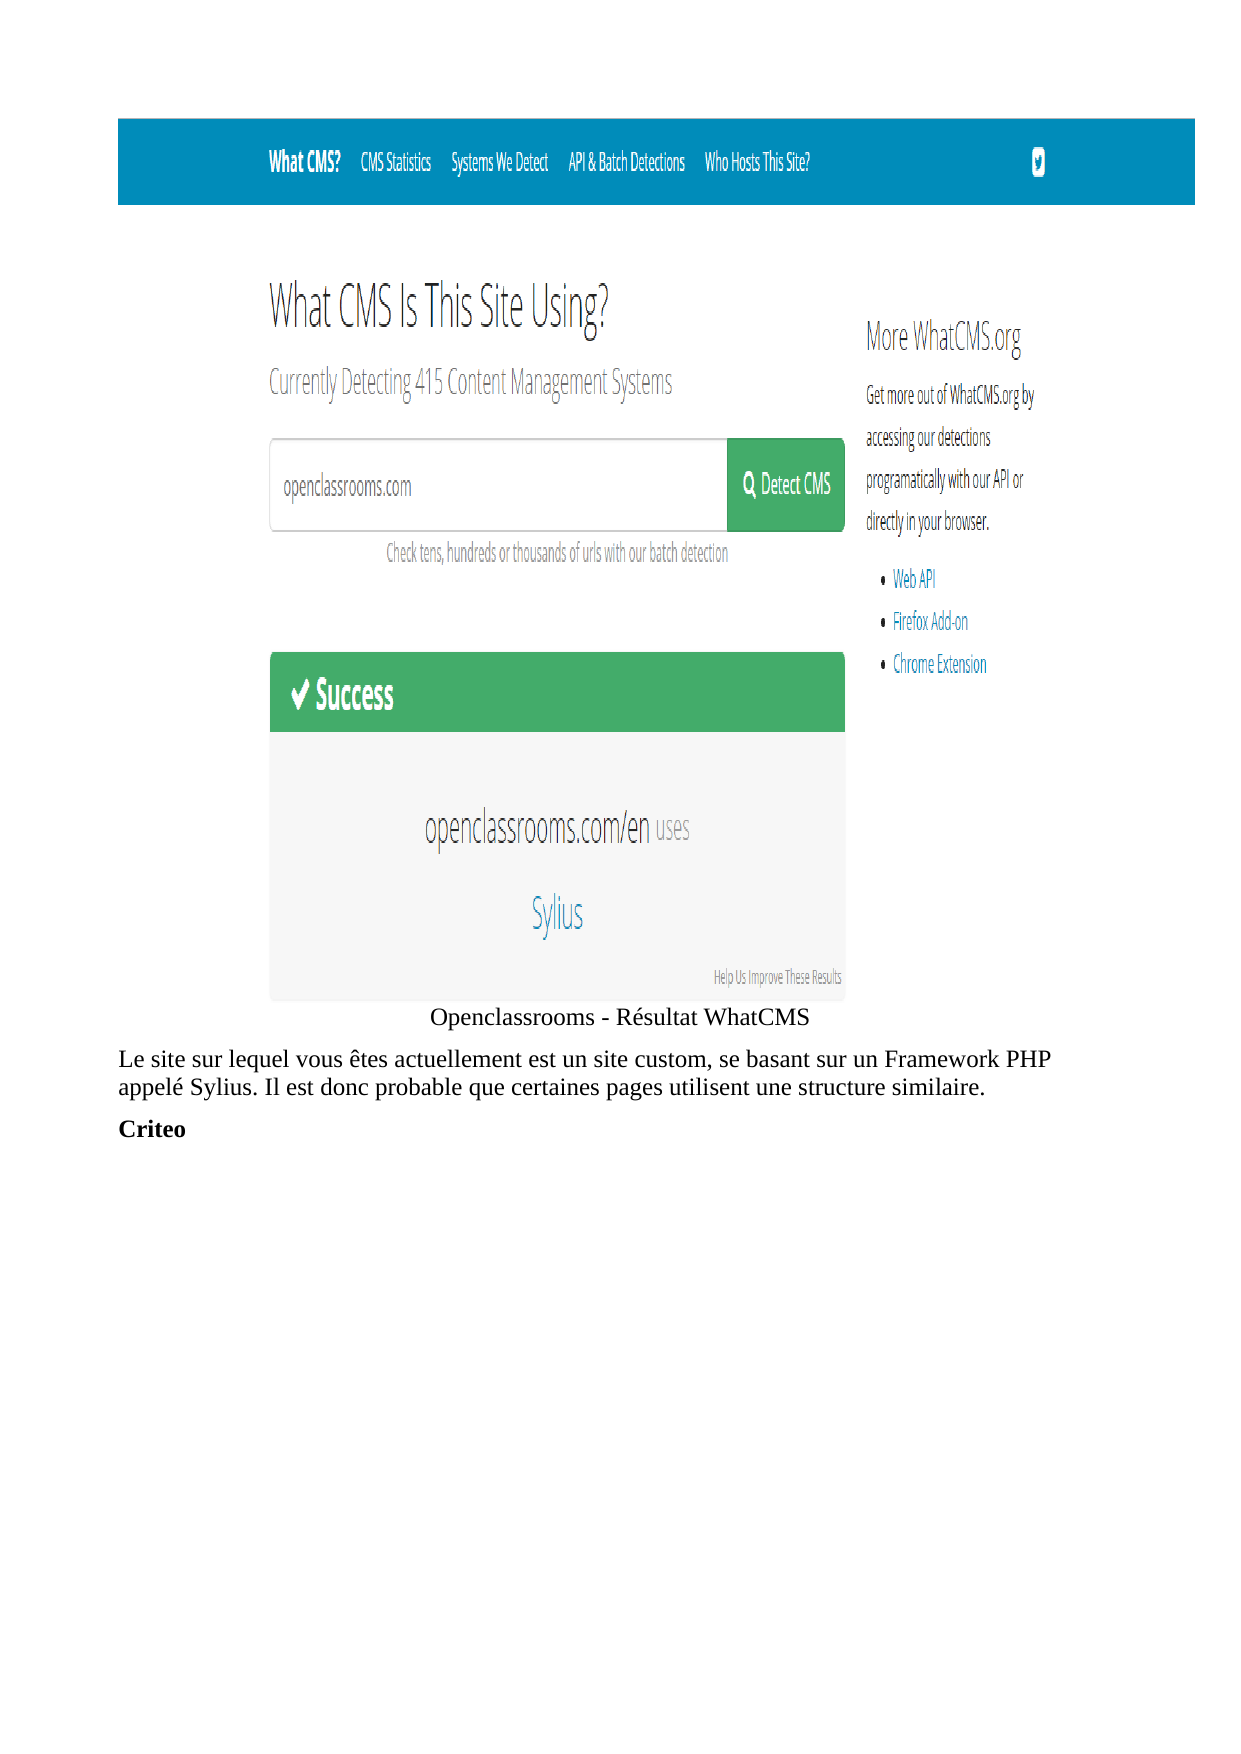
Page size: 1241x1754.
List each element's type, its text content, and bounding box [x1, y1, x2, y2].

picture [299, 153, 303, 171]
picture [317, 151, 322, 171]
picture [707, 154, 711, 165]
text Le site sur lequel vous êtes actuellement est un site custom, se basant sur un Framework PHP appelé Sylius. Il est donc probable que certaines pages utilisent une structure similaire. [118, 1044, 1122, 1101]
picture [501, 154, 505, 167]
picture [323, 151, 333, 171]
picture [118, 206, 1195, 1003]
picture [474, 158, 487, 170]
picture [1033, 148, 1044, 176]
picture [600, 153, 604, 170]
picture [271, 151, 280, 171]
picture [280, 150, 296, 171]
text Openclassrooms - Résultat WhatCMS [118, 1003, 1122, 1031]
text Criteo [118, 1114, 1122, 1142]
